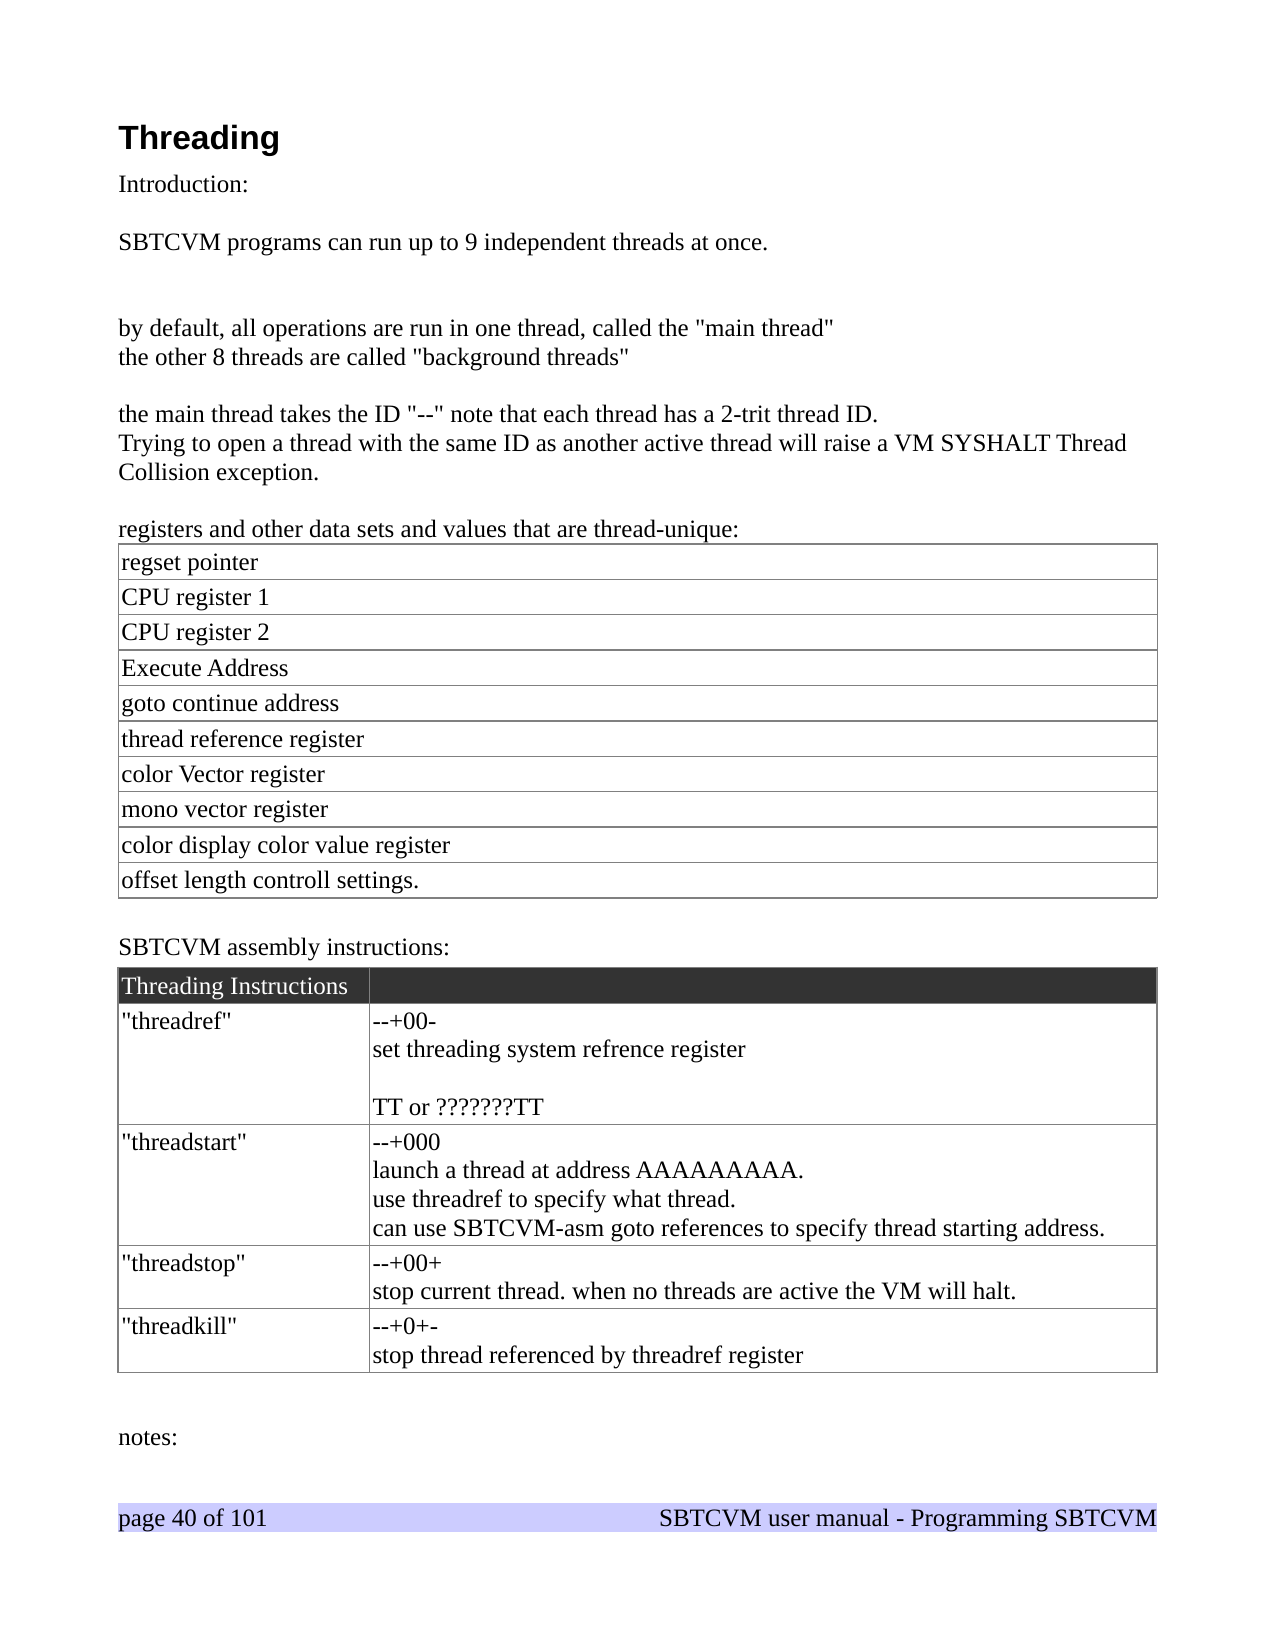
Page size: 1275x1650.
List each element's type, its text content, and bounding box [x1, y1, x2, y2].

table_header regset pointer [119, 545, 1157, 578]
table_cell --+000 launch a thread at address AAAAAAAAA. use threadref to specify what thread. can use SBTCVM-asm goto references to specify thread starting address. [370, 1125, 1156, 1244]
table_cell "threadref" [119, 1004, 369, 1124]
table_cell mono vector register [119, 792, 1157, 826]
text SBTCVM assembly instructions: [118, 899, 1157, 961]
table_cell Execute Address [119, 651, 1157, 685]
table_header Threading Instructions [119, 968, 369, 1003]
subtitle Threading [118, 118, 1157, 157]
table_cell "threadstop" [119, 1246, 369, 1308]
table_cell --+0+- stop thread referenced by threadref register [370, 1309, 1156, 1371]
table_cell color display color value register [119, 828, 1157, 862]
text notes: [118, 1422, 1157, 1451]
table_cell offset length controll settings. [119, 863, 1157, 897]
table_cell thread reference register [119, 722, 1157, 756]
table_header [370, 968, 1156, 1003]
table_cell "threadkill" [119, 1309, 369, 1371]
table_cell CPU register 2 [119, 615, 1157, 649]
table_cell goto continue address [119, 686, 1157, 720]
table_cell "threadstart" [119, 1125, 369, 1244]
table_cell CPU register 1 [119, 580, 1157, 614]
text Introduction: SBTCVM programs can run up to 9 independent threads at once. by default, all operations are run in one thread, called the "main thread" the other 8 threads are called "background threads" the main thread takes the ID "--" note that each thread has a 2-trit thread ID. Trying to open a thread with the same ID as another active thread will raise a VM SYSHALT Thread Collision exception. registers and other data sets and values that are thread-unique: [118, 169, 1157, 543]
table_cell color Vector register [119, 757, 1157, 791]
table_cell --+00- set threading system refrence register TT or ???????TT [370, 1004, 1156, 1124]
table_cell --+00+ stop current thread. when no threads are active the VM will halt. [370, 1246, 1156, 1308]
